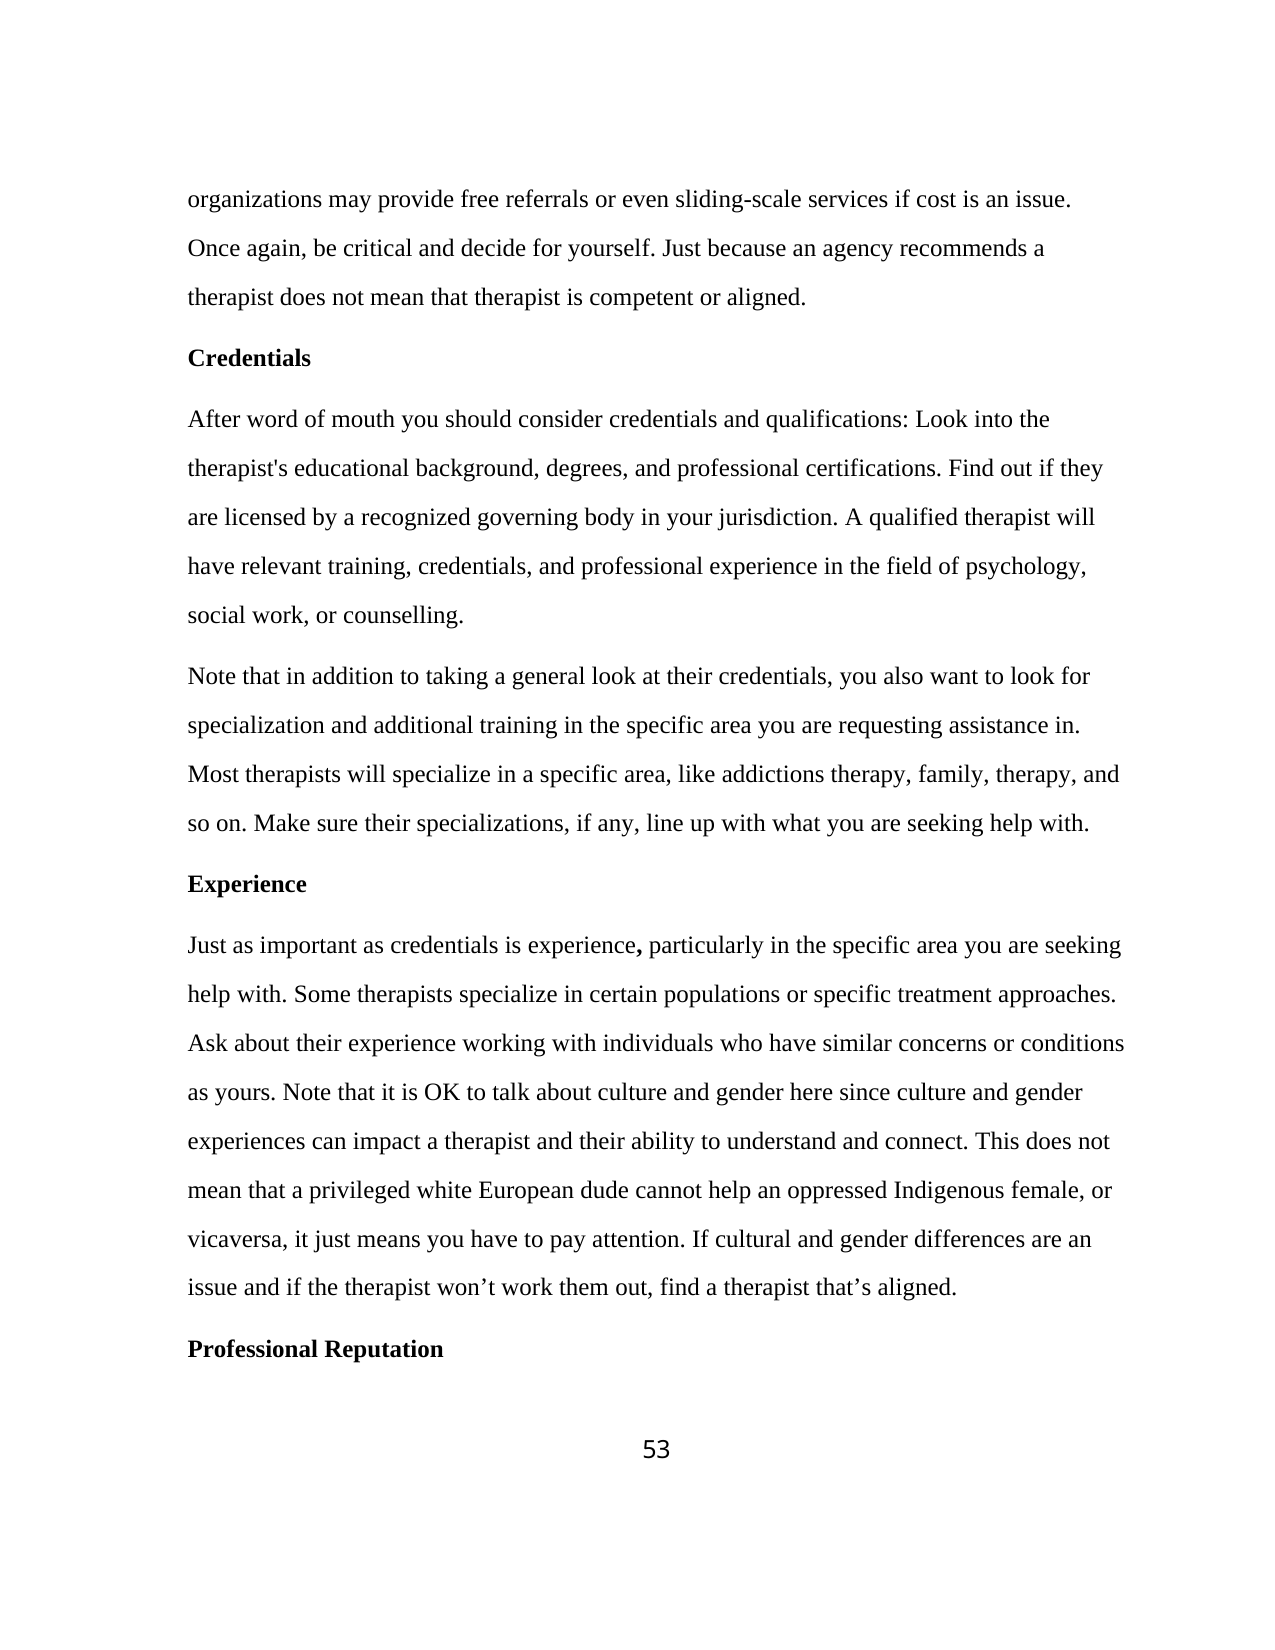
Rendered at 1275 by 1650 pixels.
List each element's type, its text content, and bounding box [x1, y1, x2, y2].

text organizations may provide free referrals or even sliding-scale services if cost is an issue. Once again, be critical and decide for yourself. Just because an agency recommends a therapist does not mean that therapist is competent or aligned. [187, 184, 1125, 311]
text Professional Reputation [187, 1334, 1125, 1363]
text After word of mouth you should consider credentials and qualifications: Look into the therapist's educational background, degrees, and professional certifications. Find out if they are licensed by a recognized governing body in your jurisdiction. A qualified therapist will have relevant training, credentials, and professional experience in the field of psychology, social work, or counselling. [187, 404, 1125, 629]
text Note that in addition to taking a general look at their credentials, you also want to look for specialization and additional training in the specific area you are requesting assistance in. Most therapists will specialize in a specific area, like addictions therapy, family, therapy, and so on. Make sure their specializations, if any, line up with what you are seeking help with. [187, 661, 1125, 837]
text Just as important as credentials is experience, particularly in the specific area you are seeking help with. Some therapists specialize in certain populations or specific treatment approaches. Ask about their experience working with individuals who have similar concerns or conditions as yours. Note that it is OK to talk about culture and gender here since culture and gender experiences can impact a therapist and their ability to understand and connect. This does not mean that a privileged white European dude cannot help an oppressed Indigenous female, or vicaversa, it just means you have to pay attention. If cultural and gender differences are an issue and if the therapist won’t work them out, find a therapist that’s aligned. [187, 931, 1125, 1301]
text Experience [187, 869, 1125, 898]
text Credentials [187, 343, 1125, 372]
